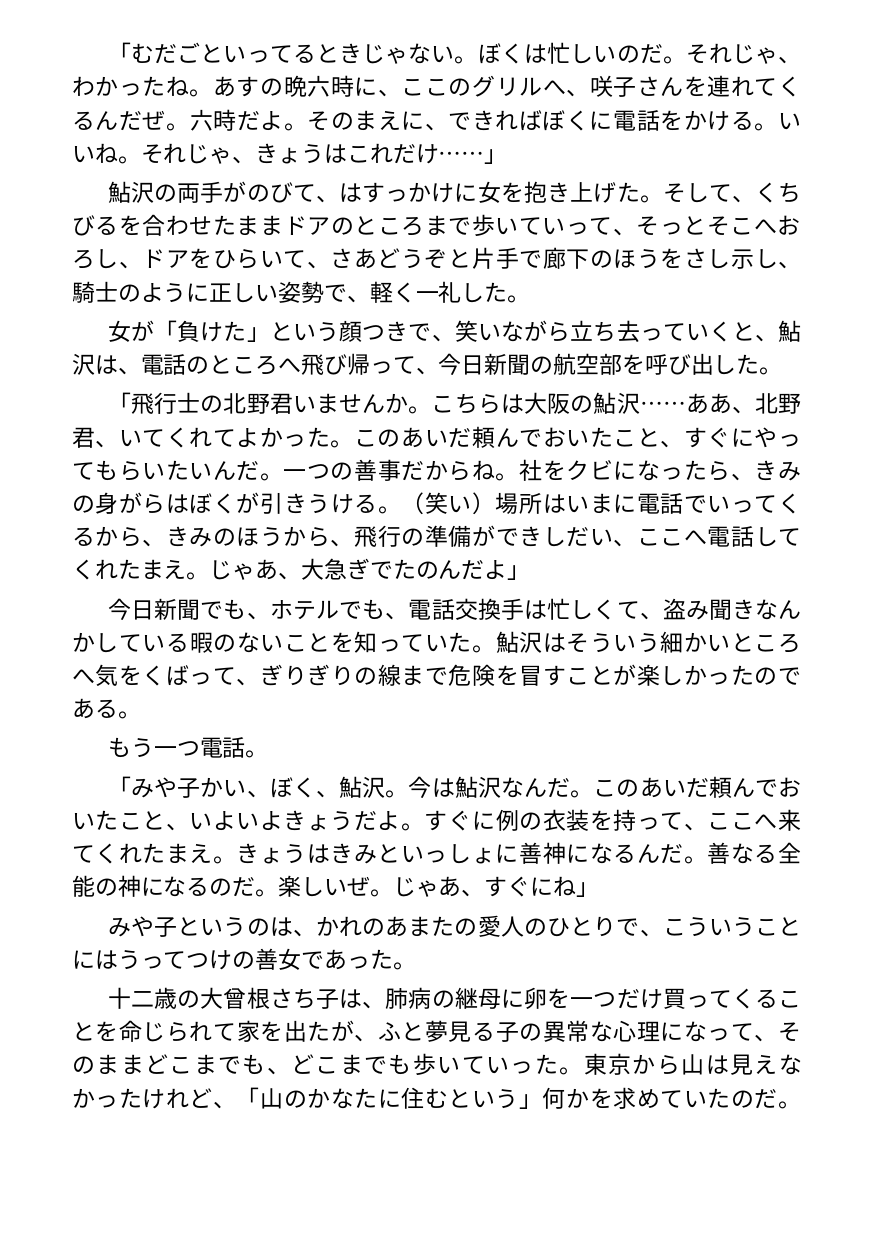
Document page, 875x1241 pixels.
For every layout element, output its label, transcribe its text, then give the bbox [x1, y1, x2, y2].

text 「みや子かい、ぼく、鮎沢。今は鮎沢なんだ。このあいだ頼んでおいたこと、いよいよきょうだよ。すぐに例の衣装を持って、ここへ来てくれたまえ。きょうはきみといっしょに善神になるんだ。善なる全能の神になるのだ。楽しいぜ。じゃあ、すぐにね」 [72, 769, 802, 902]
text 「むだごといってるときじゃない。ぼくは忙しいのだ。それじゃ、わかったね。あすの晩六時に、ここのグリルへ、咲子さんを連れてくるんだぜ。六時だよ。そのまえに、できればぼくに電話をかける。いいね。それじゃ、きょうはこれだけ……」 [72, 36, 802, 169]
text 今日新聞でも、ホテルでも、電話交換手は忙しくて、盗み聞きなんかしている暇のないことを知っていた。鮎沢はそういう細かいところへ気をくばって、ぎりぎりの線まで危険を冒すことが楽しかったのである。 [72, 591, 802, 724]
text みや子というのは、かれのあまたの愛人のひとりで、こういうことにはうってつけの善女であった。 [72, 908, 802, 975]
text 十二歳の大曾根さち子は、肺病の継母に卵を一つだけ買ってくることを命じられて家を出たが、ふと夢見る子の異常な心理になって、そのままどこまでも、どこまでも歩いていった。東京から山は見えなかったけれど、「山のかなたに住むという」何かを求めていたのだ。 [72, 981, 802, 1114]
text 「飛行士の北野君いませんか。こちらは大阪の鮎沢……ああ、北野君、いてくれてよかった。このあいだ頼んでおいたこと、すぐにやってもらいたいんだ。一つの善事だからね。社をクビになったら、きみの身がらはぼくが引きうける。（笑い）場所はいまに電話でいってくるから、きみのほうから、飛行の準備ができしだい、ここへ電話してくれたまえ。じゃあ、大急ぎでたのんだよ」 [72, 386, 802, 586]
text 女が「負けた」という顔つきで、笑いながら立ち去っていくと、鮎沢は、電話のところへ飛び帰って、今日新聞の航空部を呼び出した。 [72, 314, 802, 380]
text もう一つ電話。 [72, 730, 802, 763]
text 鮎沢の両手がのびて、はすっかけに女を抱き上げた。そして、くちびるを合わせたままドアのところまで歩いていって、そっとそこへおろし、ドアをひらいて、さあどうぞと片手で廊下のほうをさし示し、騎士のように正しい姿勢で、軽く一礼した。 [72, 175, 802, 308]
